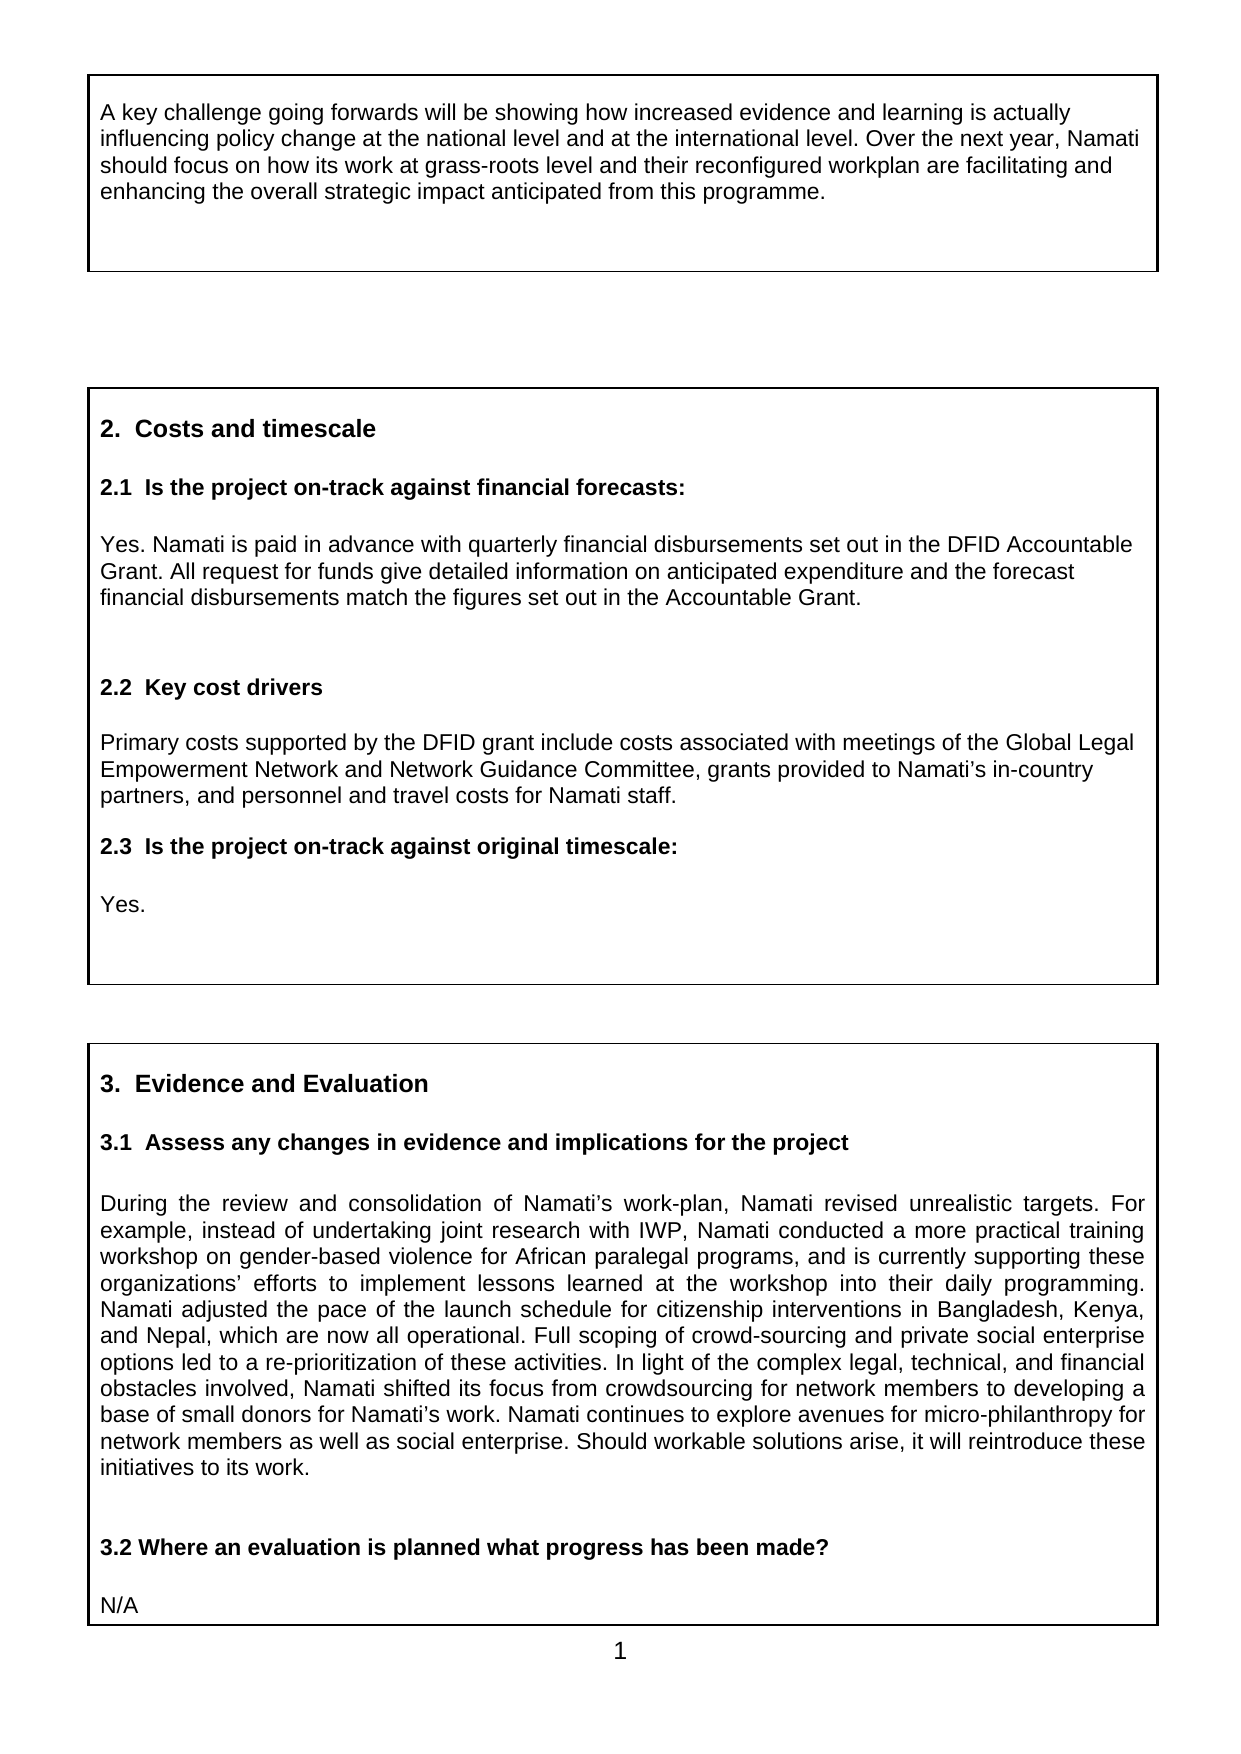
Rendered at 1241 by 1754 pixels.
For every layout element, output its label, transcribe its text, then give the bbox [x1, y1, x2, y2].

table_cell A key challenge going forwards will be showing how increased evidence and learning is actually influencing policy change at the national level and at the international level. Over the next year, Namati should focus on how its work at grass-roots level and their reconfigured workplan are facilitating and enhancing the overall strategic impact anticipated from this programme. [90, 76, 1156, 271]
table_header 2. Costs and timescale [90, 389, 1156, 449]
table_cell 3.1 Assess any changes in evidence and implications for the project During the review and consolidation of Namati’s work-plan, Namati revised unrealistic targets. For example, instead of undertaking joint research with IWP, Namati conducted a more practical training workshop on gender-based violence for African paralegal programs, and is currently supporting these organizations’ efforts to implement lessons learned at the workshop into their daily programming. Namati adjusted the pace of the launch schedule for citizenship interventions in Bangladesh, Kenya, and Nepal, which are now all operational. Full scoping of crowd-sourcing and private social enterprise options led to a re-prioritization of these activities. In light of the complex legal, technical, and financial obstacles involved, Namati shifted its focus from crowdsourcing for network members to developing a base of small donors for Namati’s work. Namati continues to explore avenues for micro-philanthropy for network members as well as social enterprise. Should workable solutions arise, it will reintroduce these initiatives to its work. 3.2 Where an evaluation is planned what progress has been made? N/A [90, 1104, 1156, 1624]
table_header 3. Evidence and Evaluation [90, 1044, 1156, 1104]
table_cell 2.1 Is the project on-track against financial forecasts: Yes. Namati is paid in advance with quarterly financial disbursements set out in the DFID Accountable Grant. All request for funds give detailed information on anticipated expenditure and the forecast financial disbursements match the figures set out in the Accountable Grant. 2.2 Key cost drivers Primary costs supported by the DFID grant include costs associated with meetings of the Global Legal Empowerment Network and Network Guidance Committee, grants provided to Namati’s in-country partners, and personnel and travel costs for Namati staff. 2.3 Is the project on-track against original timescale: Yes. [90, 449, 1156, 983]
